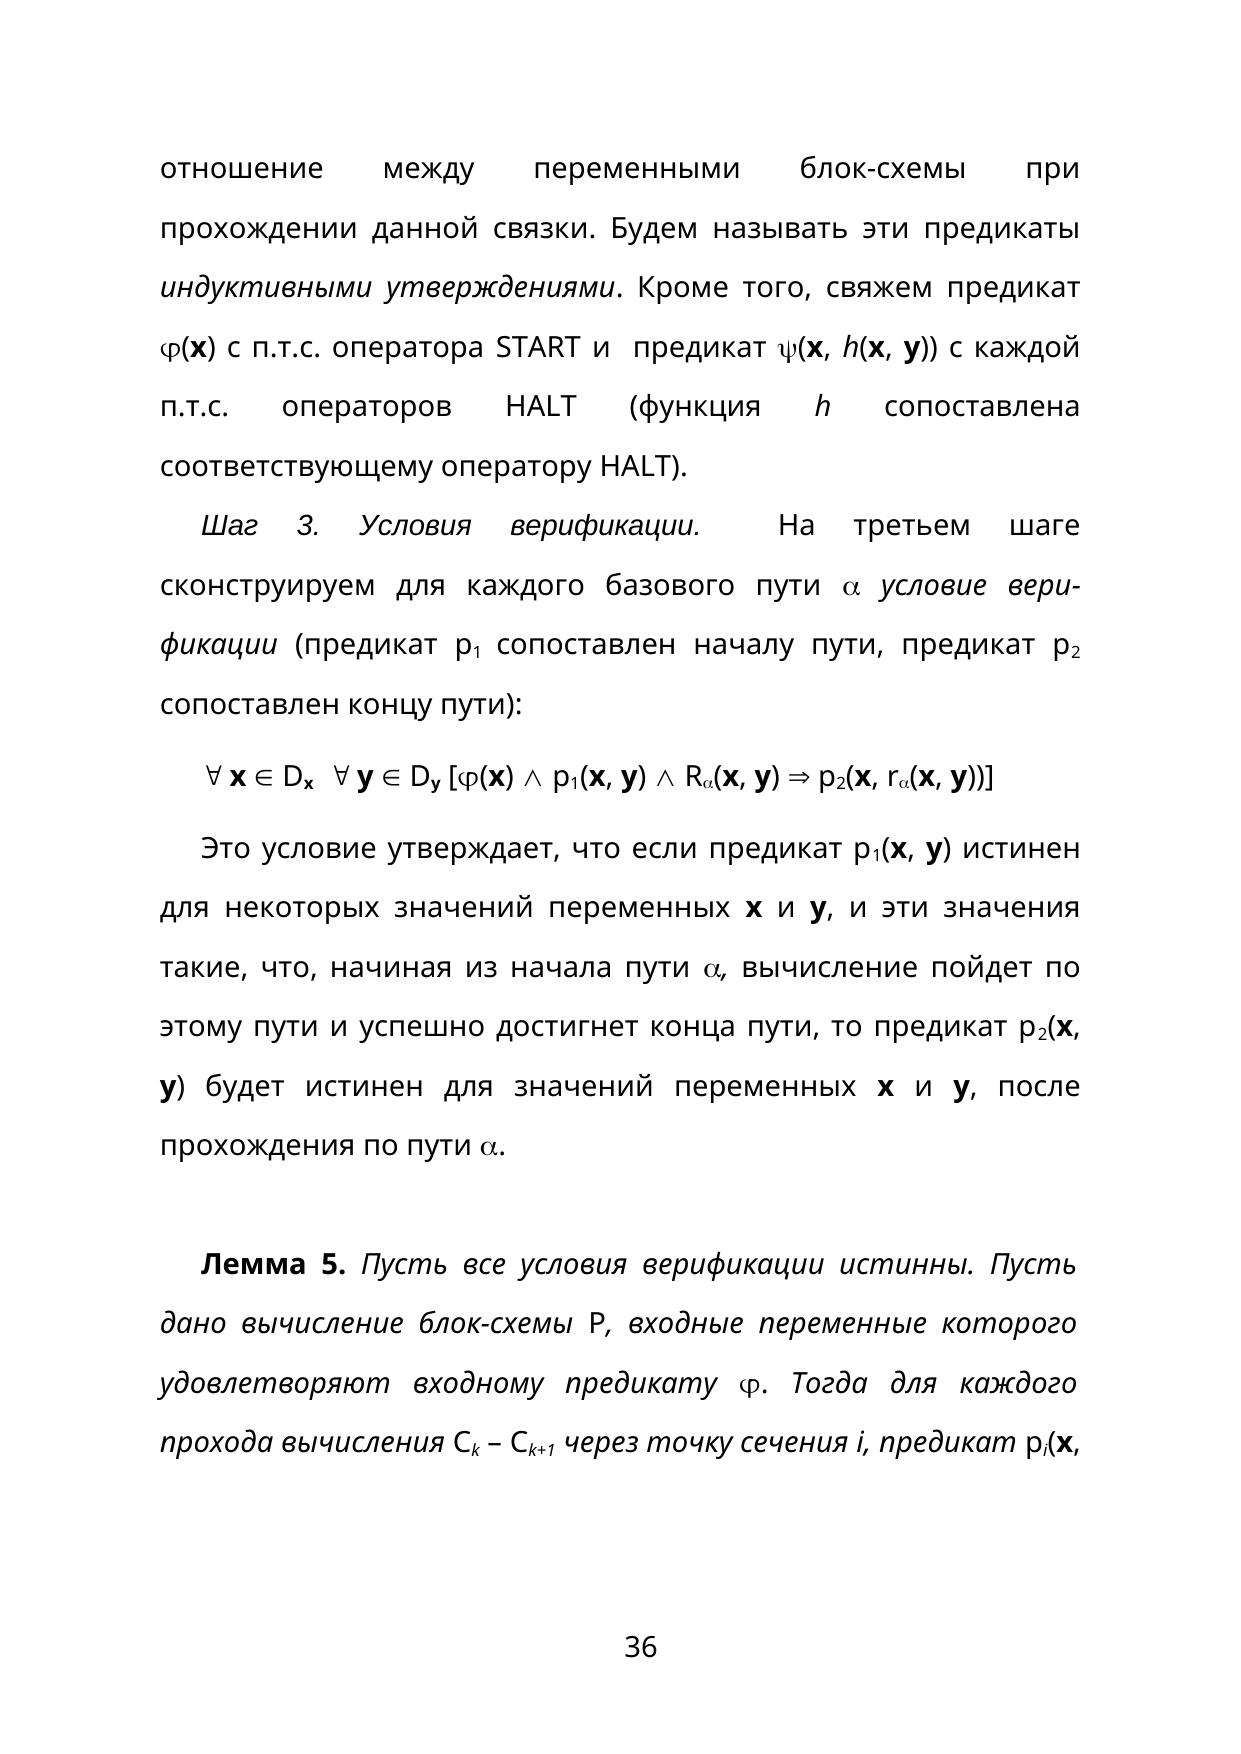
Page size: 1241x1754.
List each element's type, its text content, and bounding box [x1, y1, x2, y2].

text  x  Dx  y  Dy [(x) ∧ p1(x, y) ∧ R(x, y)  p2(x, r(x, y))] [159, 755, 1081, 794]
text отношение между переменными блок-схемы при прохождении данной связки. Будем называть эти предикаты индуктивными утверждениями. Кроме того, свяжем предикат (x) с п.т.с. оператора START и предикат (x, h(x, y)) с каждой п.т.с. операторов HALT (функция h сопоставлена соответствующему оператору HALT). [159, 148, 1081, 485]
text Шаг 3. Условия верификации. На третьем шаге сконструируем для каждого базового пути  условие вери­фикации (предикат p1 сопоставлен началу пути, предикат p2 сопоставлен концу пути): [159, 504, 1081, 723]
text Лемма 5. Пусть все условия верификации истинны. Пусть дано вычисление блок-схемы P, входные переменные которого удовлетво­ряют входному предикату . Тогда для каждого прохода вычисле­ния Ck – Ck+1 через точку сечения i, предикат pi(x, [159, 1243, 1081, 1461]
text Это условие утверждает, что если предикат p1(x, y) истинен для некоторых значений переменных x и y, и эти значения такие, что, начиная из начала пути , вычисление пойдет по этому пути и успешно достигнет конца пути, то предикат p2(x, y) будет истинен для значений переменных x и y, после прохождения по пути . [159, 827, 1081, 1164]
